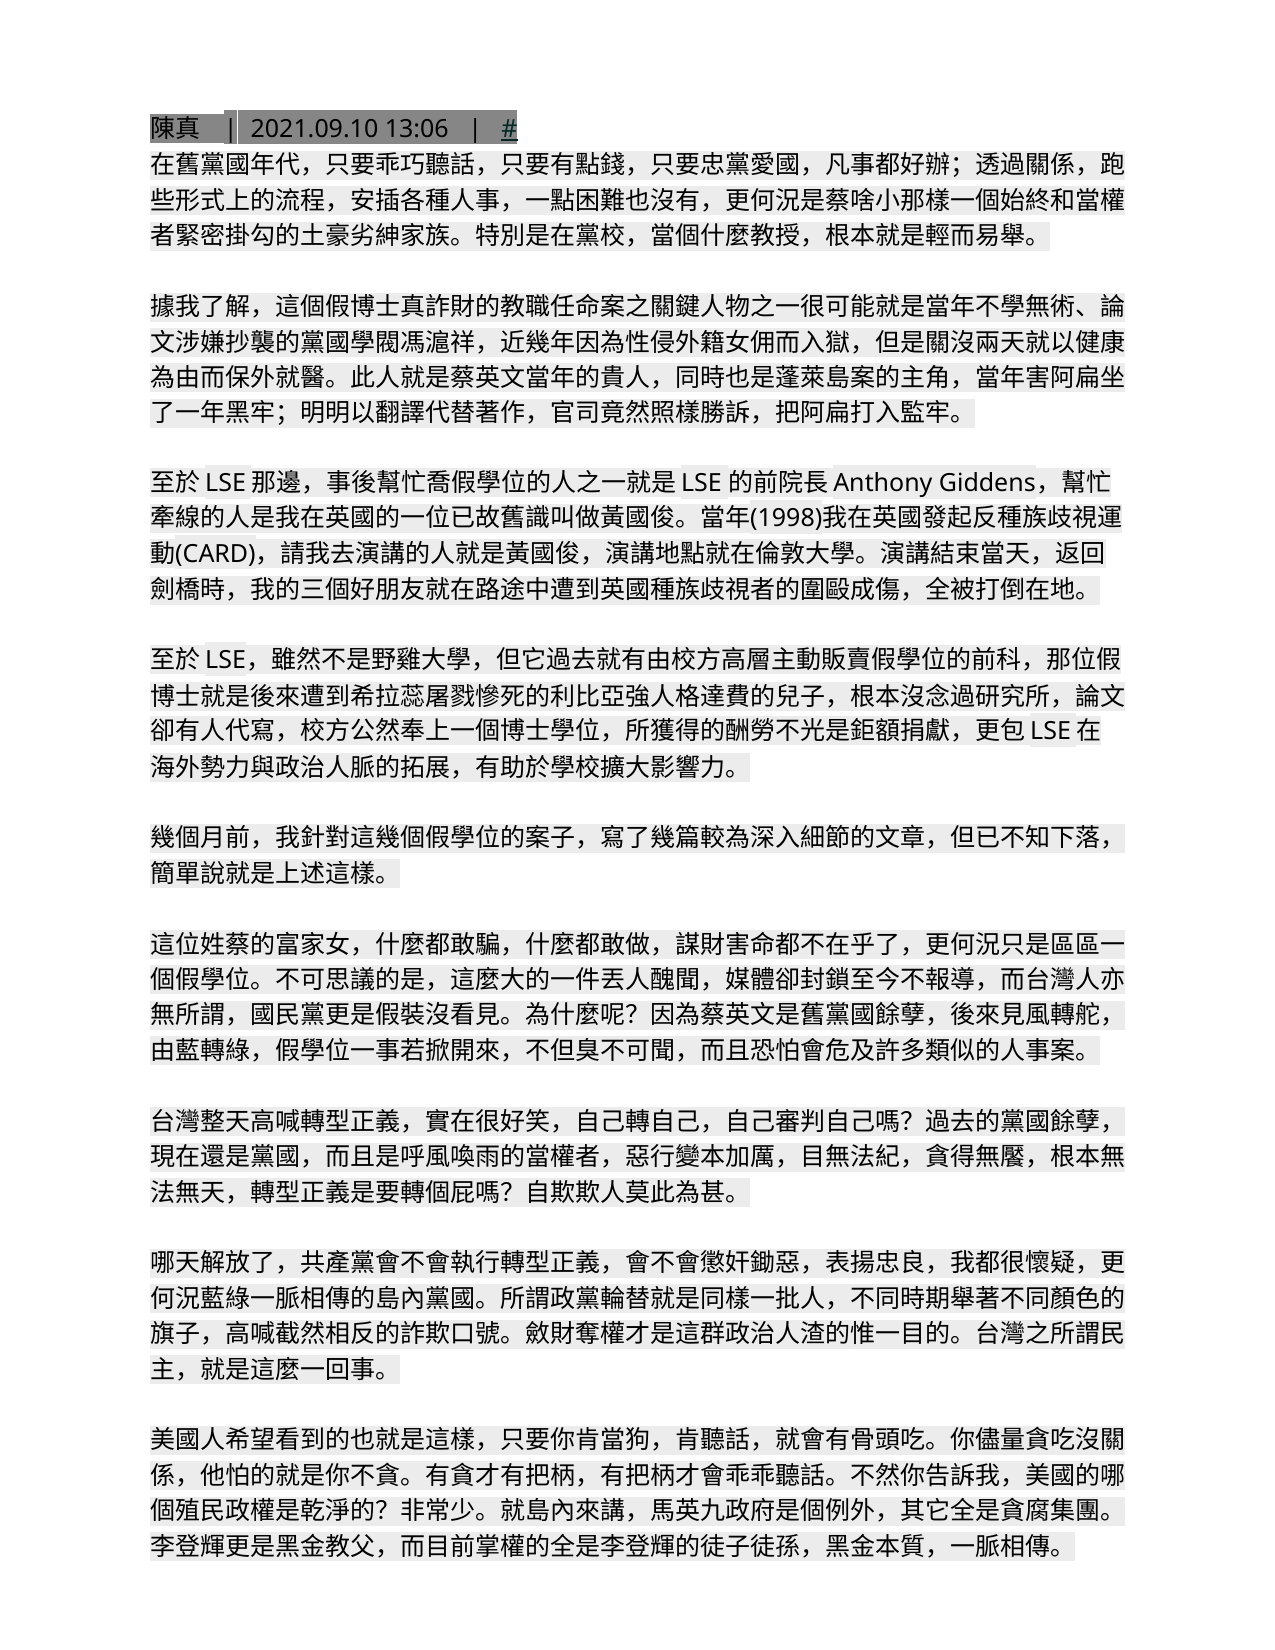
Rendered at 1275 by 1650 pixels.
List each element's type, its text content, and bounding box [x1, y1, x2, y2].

text 陳真 | 2021.09.10 13:06 | # [150, 109, 1125, 144]
text 在舊黨國年代，只要乖巧聽話，只要有點錢，只要忠黨愛國，凡事都好辦；透過關係，跑些形式上的流程，安插各種人事，一點困難也沒有，更何況是蔡啥小那樣一個始終和當權者緊密掛勾的土豪劣紳家族。特別是在黨校，當個什麼教授，根本就是輕而易舉。 據我了解，這個假博士真詐財的教職任命案之關鍵人物之一很可能就是當年不學無術、論文涉嫌抄襲的黨國學閥馮滬祥，近幾年因為性侵外籍女佣而入獄，但是關沒兩天就以健康為由而保外就醫。此人就是蔡英文當年的貴人，同時也是蓬萊島案的主角，當年害阿扁坐了一年黑牢；明明以翻譯代替著作，官司竟然照樣勝訴，把阿扁打入監牢。 至於LSE那邊，事後幫忙喬假學位的人之一就是LSE 的前院長Anthony Giddens，幫忙牽線的人是我在英國的一位已故舊識叫做黃國俊。當年(1998)我在英國發起反種族歧視運動(CARD)，請我去演講的人就是黃國俊，演講地點就在倫敦大學。演講結束當天，返回劍橋時，我的三個好朋友就在路途中遭到英國種族歧視者的圍毆成傷，全被打倒在地。 至於LSE，雖然不是野雞大學，但它過去就有由校方高層主動販賣假學位的前科，那位假博士就是後來遭到希拉蕊屠戮慘死的利比亞強人格達費的兒子，根本沒念過研究所，論文卻有人代寫，校方公然奉上一個博士學位，所獲得的酬勞不光是鉅額捐獻，更包LSE在海外勢力與政治人脈的拓展，有助於學校擴大影響力。 幾個月前，我針對這幾個假學位的案子，寫了幾篇較為深入細節的文章，但已不知下落，簡單說就是上述這樣。 這位姓蔡的富家女，什麼都敢騙，什麼都敢做，謀財害命都不在乎了，更何況只是區區一個假學位。不可思議的是，這麼大的一件丟人醜聞，媒體卻封鎖至今不報導，而台灣人亦無所謂，國民黨更是假裝沒看見。為什麼呢？因為蔡英文是舊黨國餘孽，後來見風轉舵，由藍轉綠，假學位一事若掀開來，不但臭不可聞，而且恐怕會危及許多類似的人事案。 台灣整天高喊轉型正義，實在很好笑，自己轉自己，自己審判自己嗎？過去的黨國餘孽，現在還是黨國，而且是呼風喚雨的當權者，惡行變本加厲，目無法紀，貪得無饜，根本無法無天，轉型正義是要轉個屁嗎？自欺欺人莫此為甚。 哪天解放了，共產黨會不會執行轉型正義，會不會懲奸鋤惡，表揚忠良，我都很懷疑，更何況藍綠一脈相傳的島內黨國。所謂政黨輪替就是同樣一批人，不同時期舉著不同顏色的旗子，高喊截然相反的詐欺口號。斂財奪權才是這群政治人渣的惟一目的。台灣之所謂民主，就是這麼一回事。 美國人希望看到的也就是這樣，只要你肯當狗，肯聽話，就會有骨頭吃。你儘量貪吃沒關係，他怕的就是你不貪。有貪才有把柄，有把柄才會乖乖聽話。不然你告訴我，美國的哪個殖民政權是乾淨的？非常少。就島內來講，馬英九政府是個例外，其它全是貪腐集團。李登輝更是黑金教父，而目前掌權的全是李登輝的徒子徒孫，黑金本質，一脈相傳。 [150, 144, 1125, 1561]
